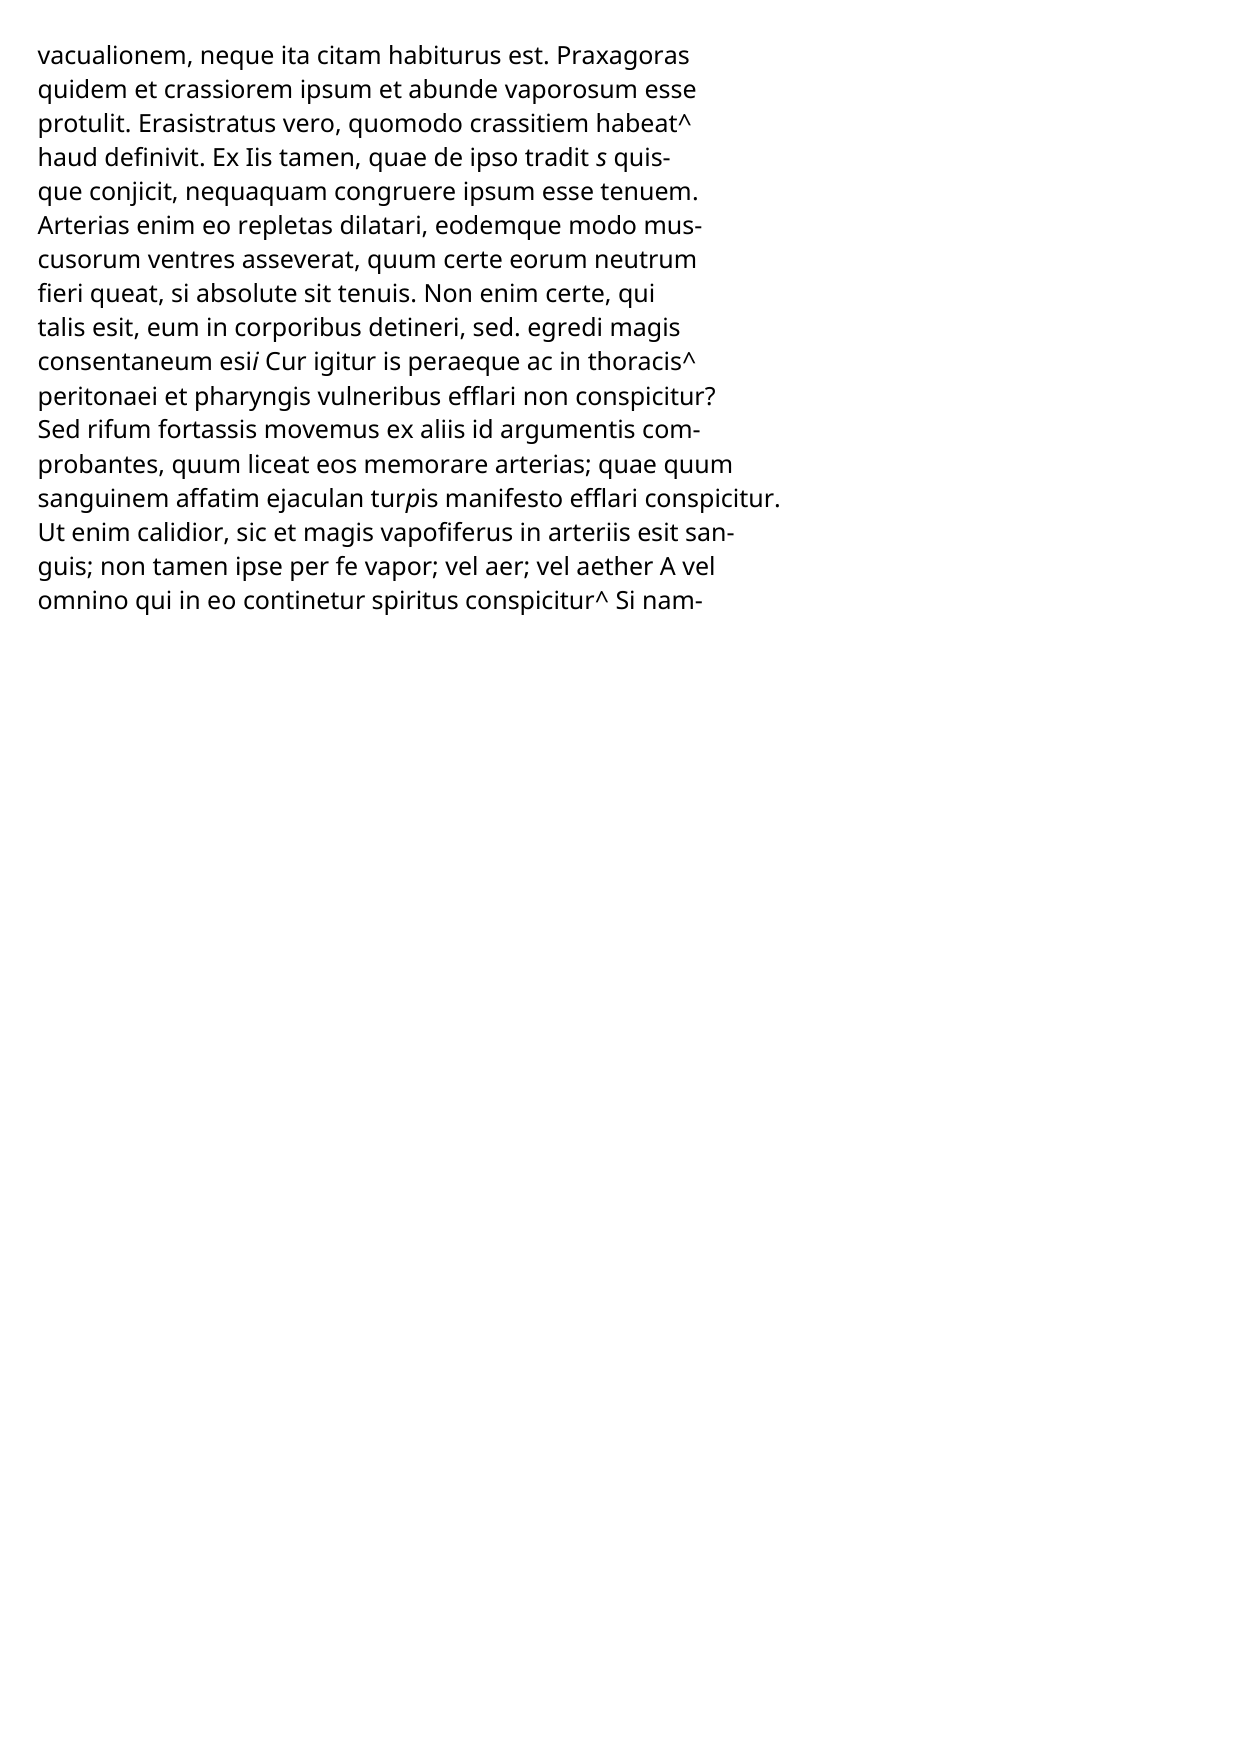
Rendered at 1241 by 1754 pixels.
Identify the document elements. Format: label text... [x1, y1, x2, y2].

text vacualionem, neque ita citam habiturus est. Praxagoras quidem et crassiorem ipsum et abunde vaporosum esse protulit. Erasistratus vero, quomodo crassitiem habeat^ haud definivit. Ex Iis tamen, quae de ipso tradit s quis- que conjicit, nequaquam congruere ipsum esse tenuem. Arterias enim eo repletas dilatari, eodemque modo mus- cusorum ventres asseverat, quum certe eorum neutrum fieri queat, si absolute sit tenuis. Non enim certe, qui talis esit, eum in corporibus detineri, sed. egredi magis consentaneum esii Cur igitur is peraeque ac in thoracis^ peritonaei et pharyngis vulneribus efflari non conspicitur? Sed rifum fortassis movemus ex aliis id argumentis com- probantes, quum liceat eos memorare arterias; quae quum sanguinem affatim ejaculan turpis manifesto efflari conspicitur. Ut enim calidior, sic et magis vapofiferus in arteriis esit san- guis; non tamen ipse per fe vapor; vel aer; vel aether A vel omnino qui in eo continetur spiritus conspicitur^ Si nam- [37, 37, 1203, 617]
